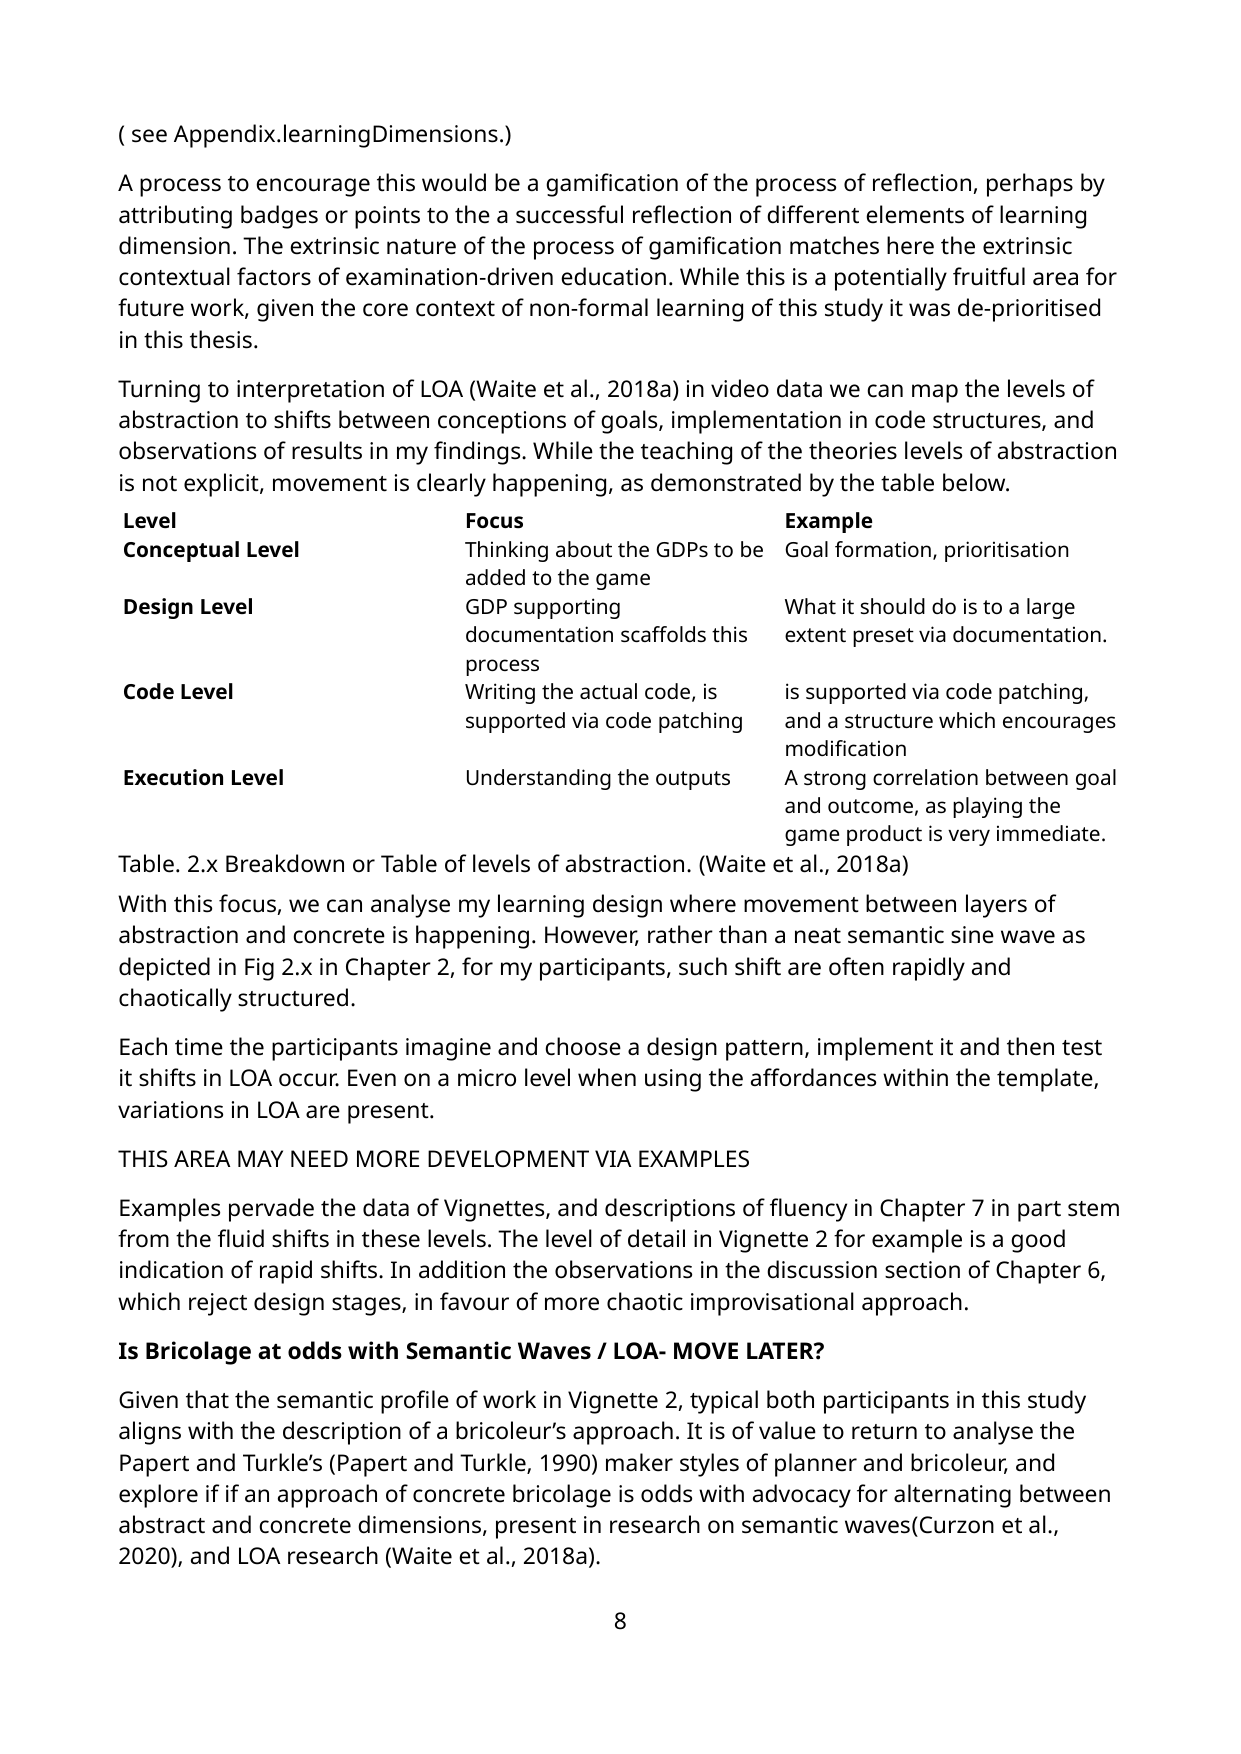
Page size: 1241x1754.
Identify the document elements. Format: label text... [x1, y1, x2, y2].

text With this focus, we can analyse my learning design where movement between layers of abstraction and concrete is happening. However, rather than a neat semantic sine wave as depicted in Fig 2.x in Chapter 2, for my participants, such shift are often rapidly and chaotically structured. [118, 888, 1122, 1013]
table_cell GDP supporting documentation scaffolds this process [460, 592, 780, 677]
table_cell Execution Level [118, 763, 460, 848]
table_cell Goal formation, prioritisation [780, 535, 1122, 592]
table_cell Understanding the outputs [460, 763, 780, 848]
table_cell Thinking about the GDPs to be added to the game [460, 535, 780, 592]
text ( see Appendix.learningDimensions.) [118, 118, 1122, 149]
text Table. 2.x Breakdown or Table of levels of abstraction. (Waite et al., 2018a) [118, 848, 1122, 879]
table_header Focus [460, 507, 780, 535]
table_cell Conceptual Level [118, 535, 460, 592]
table_cell Design Level [118, 592, 460, 677]
table_cell is supported via code patching, and a structure which encourages modification [780, 677, 1122, 763]
table_cell Code Level [118, 677, 460, 763]
text Is Bricolage at odds with Semantic Waves / LOA- MOVE LATER? [118, 1335, 1122, 1366]
table_cell Writing the actual code, is supported via code patching [460, 677, 780, 763]
text THIS AREA MAY NEED MORE DEVELOPMENT VIA EXAMPLES [118, 1143, 1122, 1174]
text Each time the participants imagine and choose a design pattern, implement it and then test it shifts in LOA occur. Even on a micro level when using the affordances within the template, variations in LOA are present. [118, 1031, 1122, 1125]
table_cell What it should do is to a large extent preset via documentation. [780, 592, 1122, 677]
text A process to encourage this would be a gamification of the process of reflection, perhaps by attributing badges or points to the a successful reflection of different elements of learning dimension. The extrinsic nature of the process of gamification matches here the extrinsic contextual factors of examination-driven education. While this is a potentially fruitful area for future work, given the core context of non-formal learning of this study it was de-prioritised in this thesis. [118, 167, 1122, 355]
text Turning to interpretation of LOA (Waite et al., 2018a) in video data we can map the levels of abstraction to shifts between conceptions of goals, implementation in code structures, and observations of results in my findings. While the teaching of the theories levels of abstraction is not explicit, movement is clearly happening, as demonstrated by the table below. [118, 373, 1122, 498]
table_cell A strong correlation between goal and outcome, as playing the game product is very immediate. [780, 763, 1122, 848]
table_header Example [780, 507, 1122, 535]
text Examples pervade the data of Vignettes, and descriptions of fluency in Chapter 7 in part stem from the fluid shifts in these levels. The level of detail in Vignette 2 for example is a good indication of rapid shifts. In addition the observations in the discussion section of Chapter 6, which reject design stages, in favour of more chaotic improvisational approach. [118, 1192, 1122, 1317]
text Given that the semantic profile of work in Vignette 2, typical both participants in this study aligns with the description of a bricoleur’s approach. It is of value to return to analyse the Papert and Turkle’s (Papert and Turkle, 1990) maker styles of planner and bricoleur, and explore if if an approach of concrete bricolage is odds with advocacy for alternating between abstract and concrete dimensions, present in research on semantic waves(Curzon et al., 2020), and LOA research (Waite et al., 2018a). [118, 1384, 1122, 1571]
table_header Level [118, 507, 460, 535]
